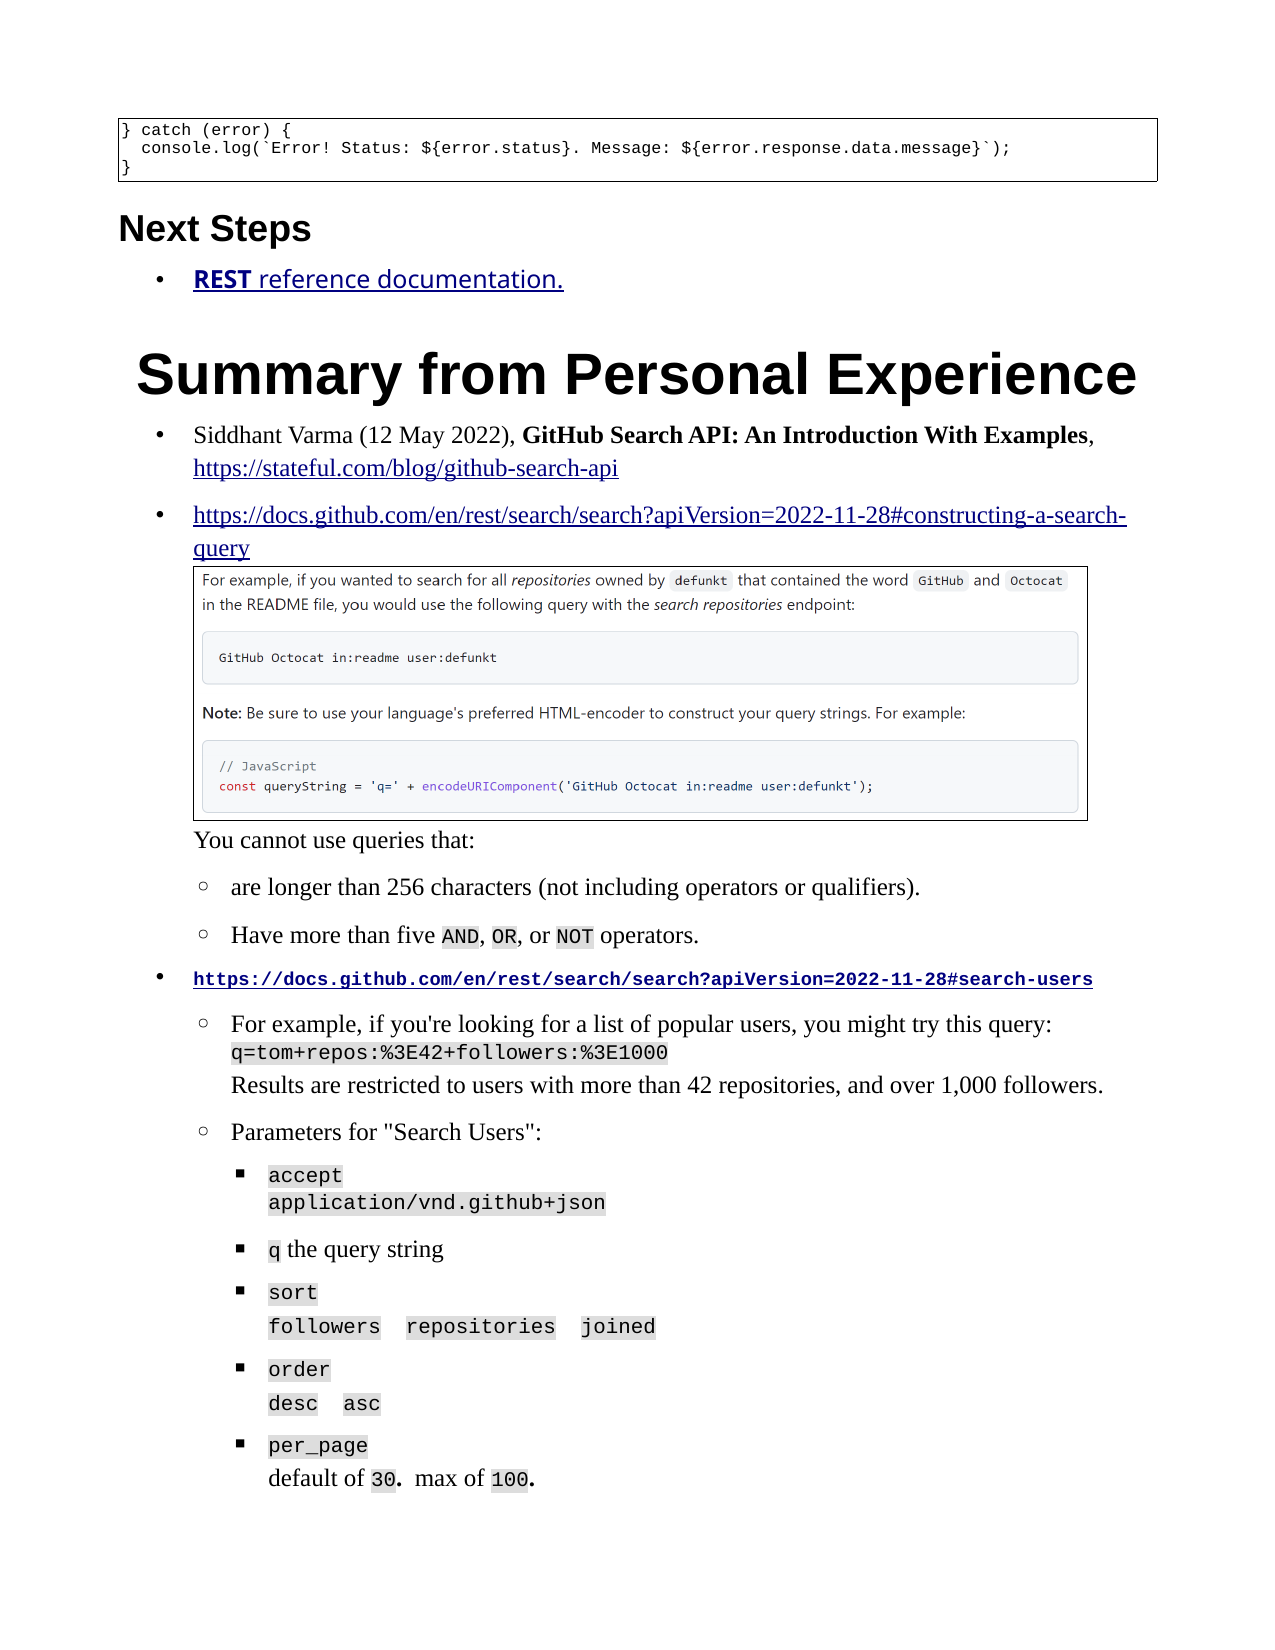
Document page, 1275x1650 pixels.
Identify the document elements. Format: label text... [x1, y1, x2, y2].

list Parameters for "Search Users": [193, 1117, 1157, 1146]
list REST reference documentation. [156, 261, 1157, 295]
list q the query string [231, 1234, 1157, 1263]
title Summary from Personal Experience [118, 340, 1157, 407]
list https://docs.github.com/en/rest/search/search?apiVersion=2022-11-28#search-users [156, 968, 1157, 991]
subtitle Next Steps [118, 206, 1157, 249]
list https://docs.github.com/en/rest/search/search?apiVersion=2022-11-28#constructing-a-search-query You cannot use queries that: [156, 500, 1157, 853]
text } catch (error) { [119, 119, 1157, 137]
list For example, if you're looking for a list of popular users, you might try this query: q=tom+repos:%3E42+followers:%3E1000 Results are restricted to users with more than 42 repositories, and over 1,000 followers. [193, 1009, 1157, 1098]
list sort followers repositories joined [231, 1282, 1157, 1340]
text console.log(`Error! Status: ${error.status}. Message: ${error.response.data.message}`); [119, 137, 1157, 156]
text } [119, 156, 1157, 181]
picture [196, 569, 1084, 818]
list Siddhant Varma (12 May 2022), GitHub Search API: An Introduction With Examples, https://stateful.com/blog/github-search-api [156, 420, 1157, 481]
list per_page default of 30. max of 100. [231, 1435, 1157, 1493]
list are longer than 256 characters (not including operators or qualifiers). [193, 872, 1157, 901]
list order desc asc [231, 1359, 1157, 1416]
list accept application/vnd.github+json [231, 1165, 1157, 1216]
list Have more than five AND, OR, or NOT operators. [193, 920, 1157, 949]
